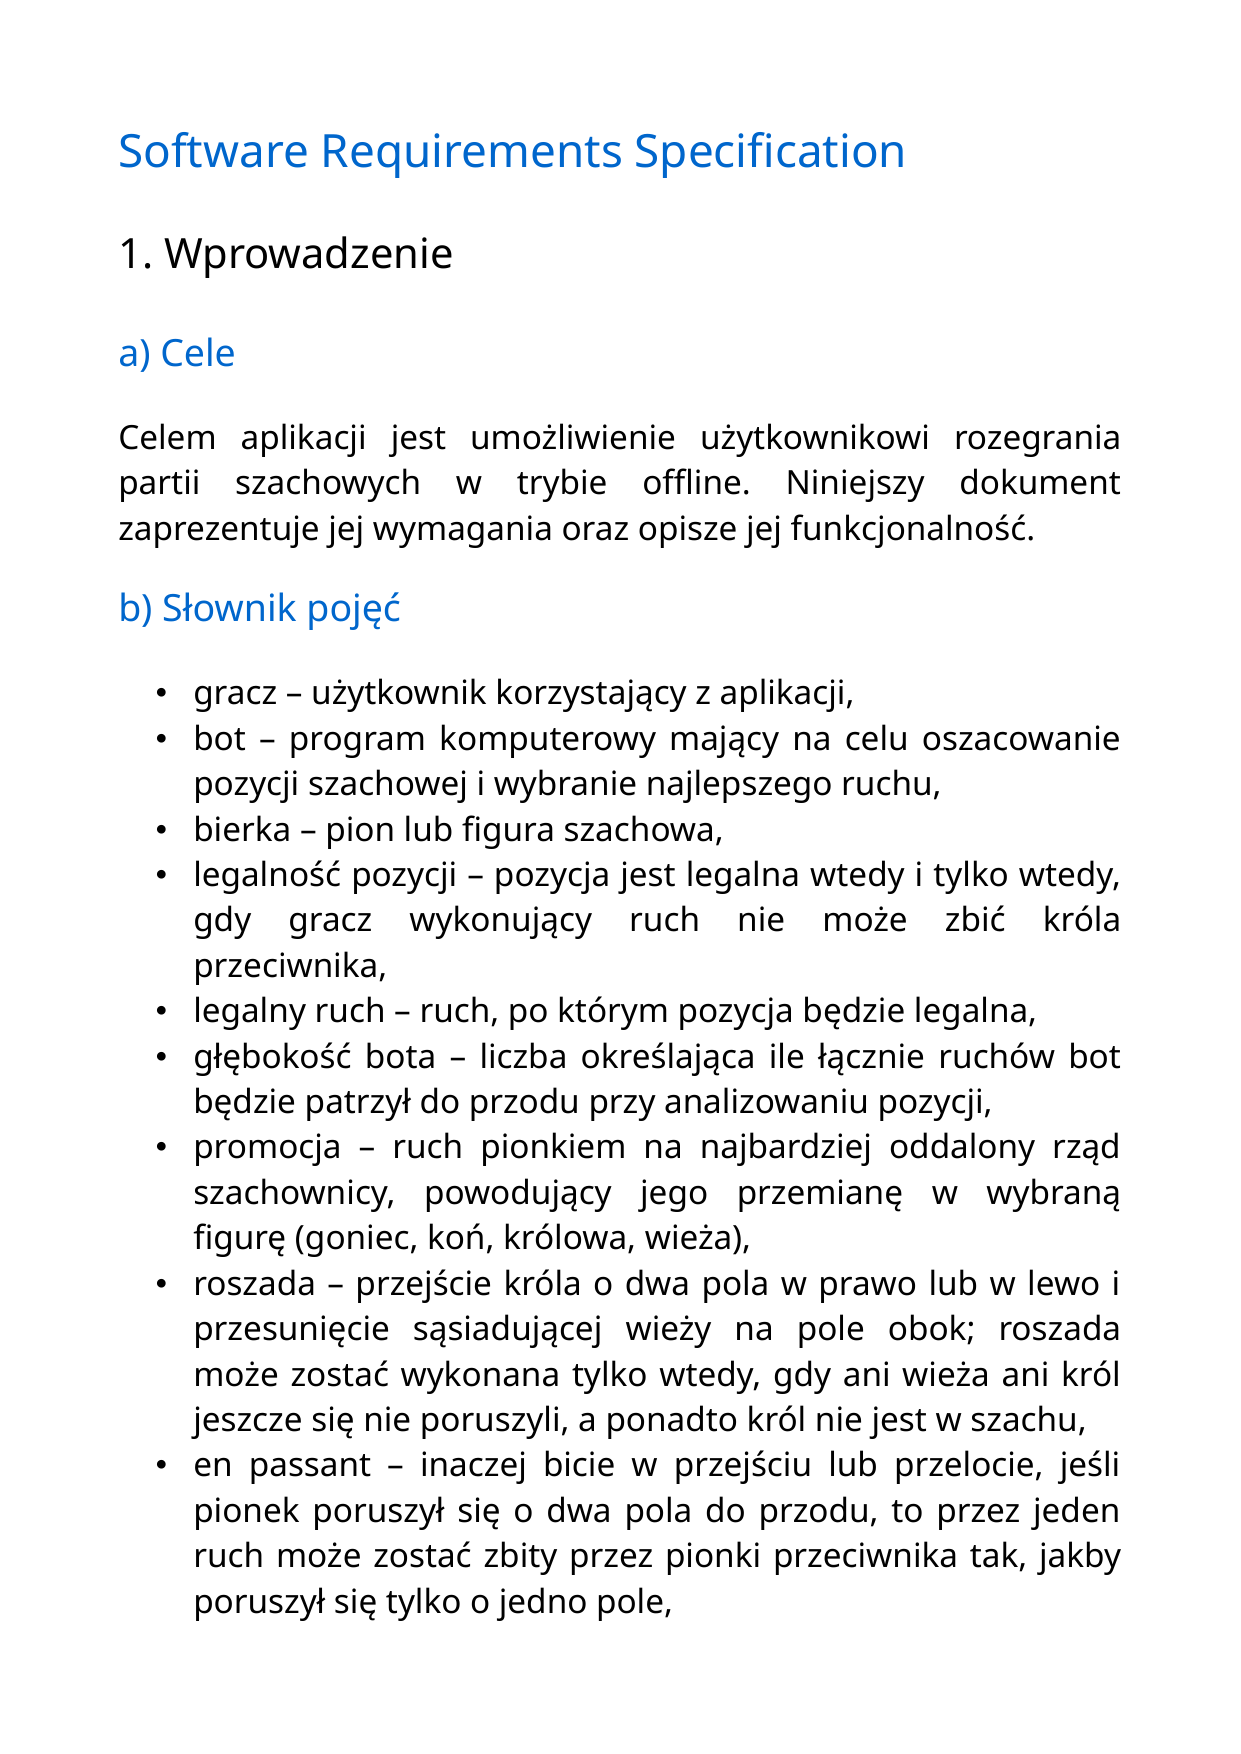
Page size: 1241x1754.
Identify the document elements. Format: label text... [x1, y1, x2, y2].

list promocja – ruch pionkiem na najbardziej oddalony rząd szachownicy, powodujący jego przemianę w wybraną figurę (goniec, koń, królowa, wieża), [156, 1123, 1122, 1259]
list głębokość bota – liczba określająca ile łącznie ruchów bot będzie patrzył do przodu przy analizowaniu pozycji, [156, 1032, 1122, 1123]
list gracz – użytkownik korzystający z aplikacji, [156, 669, 1122, 714]
list bierka – pion lub figura szachowa, [156, 805, 1122, 851]
text Celem aplikacji jest umożliwienie użytkownikowi rozegrania partii szachowych w trybie offline. Niniejszy dokument zaprezentuje jej wymagania oraz opisze jej funkcjonalność. [118, 414, 1122, 550]
list bot – program komputerowy mający na celu oszacowanie pozycji szachowej i wybranie najlepszego ruchu, [156, 714, 1122, 805]
text a) Cele [118, 326, 1122, 377]
list legalny ruch – ruch, po którym pozycja będzie legalna, [156, 987, 1122, 1032]
text b) Słownik pojęć [118, 581, 1122, 632]
list roszada – przejście króla o dwa pola w prawo lub w lewo i przesunięcie sąsiadującej wieży na pole obok; roszada może zostać wykonana tylko wtedy, gdy ani wieża ani król jeszcze się nie poruszyli, a ponadto król nie jest w szachu, [156, 1259, 1122, 1441]
list legalność pozycji – pozycja jest legalna wtedy i tylko wtedy, gdy gracz wykonujący ruch nie może zbić króla przeciwnika, [156, 851, 1122, 987]
list en passant – inaczej bicie w przejściu lub przelocie, jeśli pionek poruszył się o dwa pola do przodu, to przez jeden ruch może zostać zbity przez pionki przeciwnika tak, jakby poruszył się tylko o jedno pole, [156, 1441, 1122, 1623]
text 1. Wprowadzenie [118, 224, 1122, 280]
text Software Requirements Specification [118, 118, 1122, 181]
